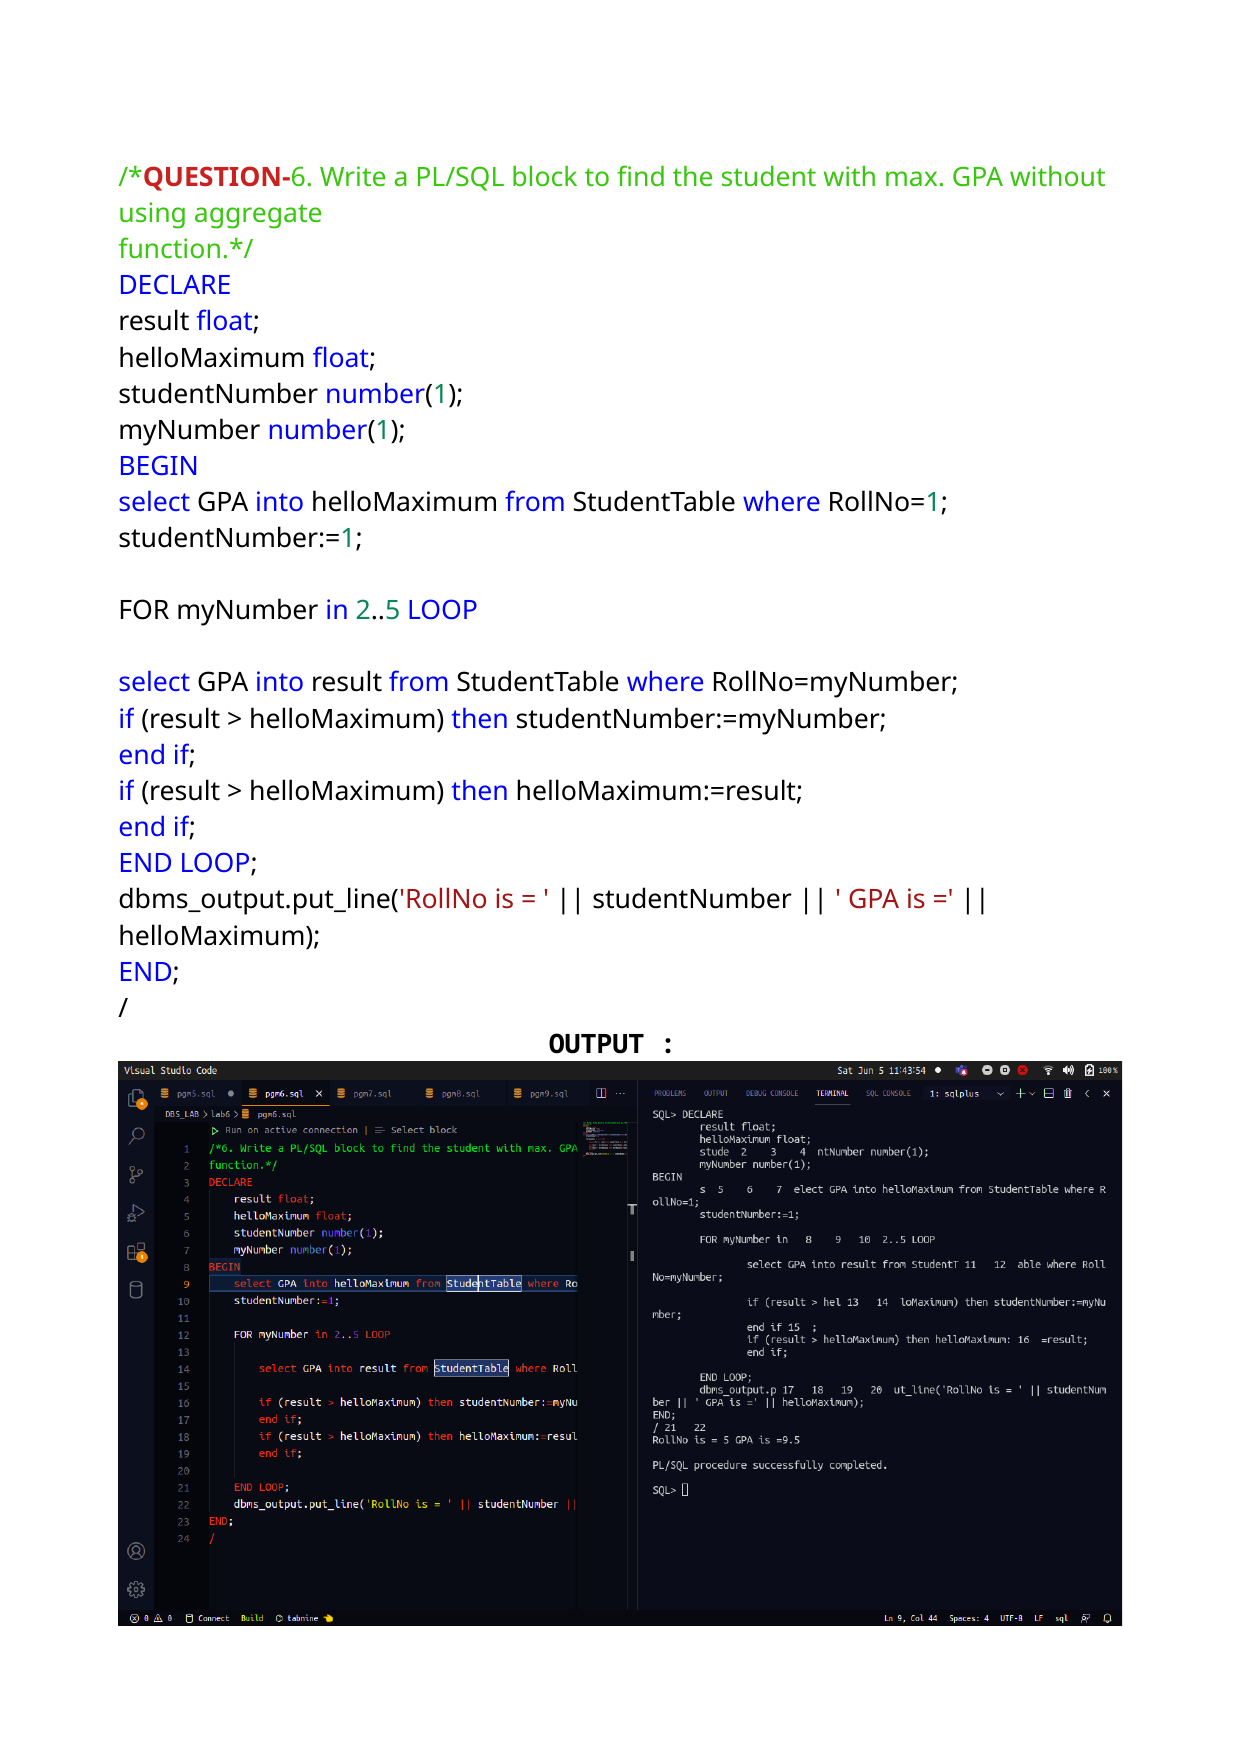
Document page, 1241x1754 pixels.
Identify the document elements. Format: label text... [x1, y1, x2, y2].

text studentNumber:=1; [118, 519, 1122, 555]
text select GPA into helloMaximum from StudentTable where RollNo=1; [118, 483, 1122, 519]
text END; [118, 953, 1122, 989]
text end if; [118, 736, 1122, 772]
text function.*/ [118, 230, 1122, 266]
text DECLARE [118, 266, 1122, 302]
text end if; [118, 808, 1122, 844]
text END LOOP; [118, 844, 1122, 880]
text helloMaximum float; [118, 338, 1122, 375]
picture [118, 1061, 1123, 1626]
text studentNumber number(1); [118, 375, 1122, 411]
text dbms_output.put_line('RollNo is = ' || studentNumber || ' GPA is =' || helloMaximum); [118, 880, 1122, 953]
text result float; [118, 302, 1122, 338]
text /*QUESTION-6. Write a PL/SQL block to find the student with max. GPA without using aggregate [118, 158, 1122, 230]
text if (result > helloMaximum) then studentNumber:=myNumber; [118, 699, 1122, 736]
text OUTPUT : [118, 1025, 1122, 1061]
text FOR myNumber in 2..5 LOOP [118, 591, 1122, 627]
text BEGIN [118, 447, 1122, 483]
text myNumber number(1); [118, 411, 1122, 447]
text / [118, 989, 1122, 1025]
text select GPA into result from StudentTable where RollNo=myNumber; [118, 663, 1122, 699]
text if (result > helloMaximum) then helloMaximum:=result; [118, 772, 1122, 808]
